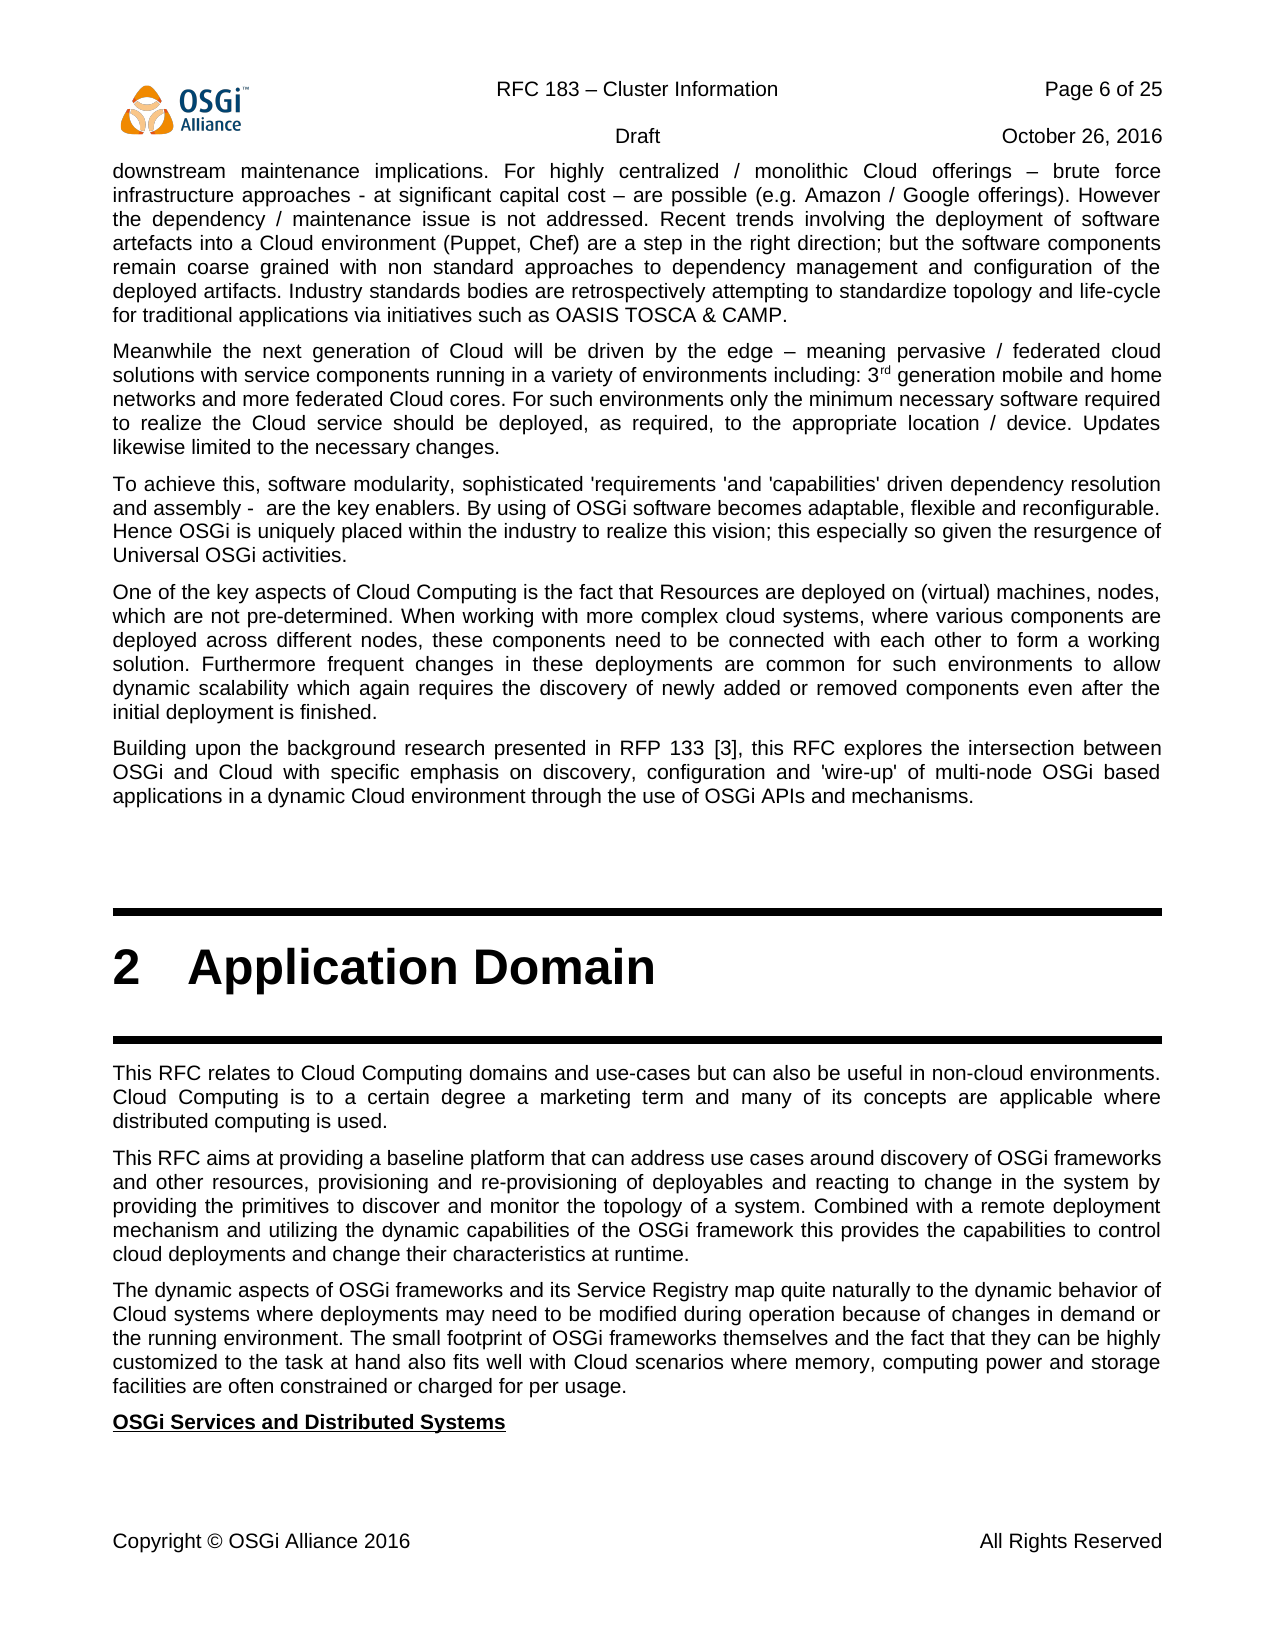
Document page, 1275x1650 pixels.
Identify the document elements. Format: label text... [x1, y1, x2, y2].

text downstream maintenance implications. For highly centralized / monolithic Cloud offerings – brute force infrastructure approaches - at significant capital cost – are possible (e.g. Amazon / Google offerings). However the dependency / maintenance issue is not addressed. Recent trends involving the deployment of software artefacts into a Cloud environment (Puppet, Chef) are a step in the right direction; but the software components remain coarse grained with non standard approaches to dependency management and configuration of the deployed artifacts. Industry standards bodies are retrospectively attempting to standardize topology and life-cycle for traditional applications via initiatives such as OASIS TOSCA & CAMP. [112, 159, 1162, 327]
text Building upon the background research presented in RFP 133 [3]., this RFC explores the intersection between OSGi and Cloud with specific emphasis on discovery, configuration and 'wire-up' of multi-node OSGi based applications in a dynamic Cloud environment through the use of OSGi APIs and mechanisms. [112, 736, 1162, 808]
subtitle Application Domain [112, 909, 1162, 1044]
picture [113, 78, 257, 142]
text To achieve this, software modularity, sophisticated 'requirements 'and 'capabilities' driven dependency resolution and assembly - are the key enablers. By using of OSGi software becomes adaptable, flexible and reconfigurable. Hence OSGi is uniquely placed within the industry to realize this vision; this especially so given the resurgence of Universal OSGi activities. [112, 471, 1162, 567]
text One of the key aspects of Cloud Computing is the fact that Resources are deployed on (virtual) machines, nodes, which are not pre-determined. When working with more complex cloud systems, where various components are deployed across different nodes, these components need to be connected with each other to form a working solution. Furthermore frequent changes in these deployments are common for such environments to allow dynamic scalability which again requires the discovery of newly added or removed components even after the initial deployment is finished. [112, 580, 1162, 723]
text This RFC aims at providing a baseline platform that can address use cases around discovery of OSGi frameworks and other resources, provisioning and re-provisioning of deployables and reacting to change in the system by providing the primitives to discover and monitor the topology of a system. Combined with a remote deployment mechanism and utilizing the dynamic capabilities of the OSGi framework this provides the capabilities to control cloud deployments and change their characteristics at runtime. [112, 1146, 1162, 1265]
text This RFC relates to Cloud Computing domains and use-cases but can also be useful in non-cloud environments. Cloud Computing is to a certain degree a marketing term and many of its concepts are applicable where distributed computing is used. [112, 1061, 1162, 1133]
text Meanwhile the next generation of Cloud will be driven by the edge – meaning pervasive / federated cloud solutions with service components running in a variety of environments including: 3rd generation mobile and home networks and more federated Cloud cores. For such environments only the minimum necessary software required to realize the Cloud service should be deployed, as required, to the appropriate location / device. Updates likewise limited to the necessary changes. [112, 339, 1162, 459]
text OSGi Services and Distributed Systems [112, 1410, 1162, 1434]
text The dynamic aspects of OSGi frameworks and its Service Registry map quite naturally to the dynamic behavior of Cloud systems where deployments may need to be modified during operation because of changes in demand or the running environment. The small footprint of OSGi frameworks themselves and the fact that they can be highly customized to the task at hand also fits well with Cloud scenarios where memory, computing power and storage facilities are often constrained or charged for per usage. [112, 1278, 1162, 1398]
